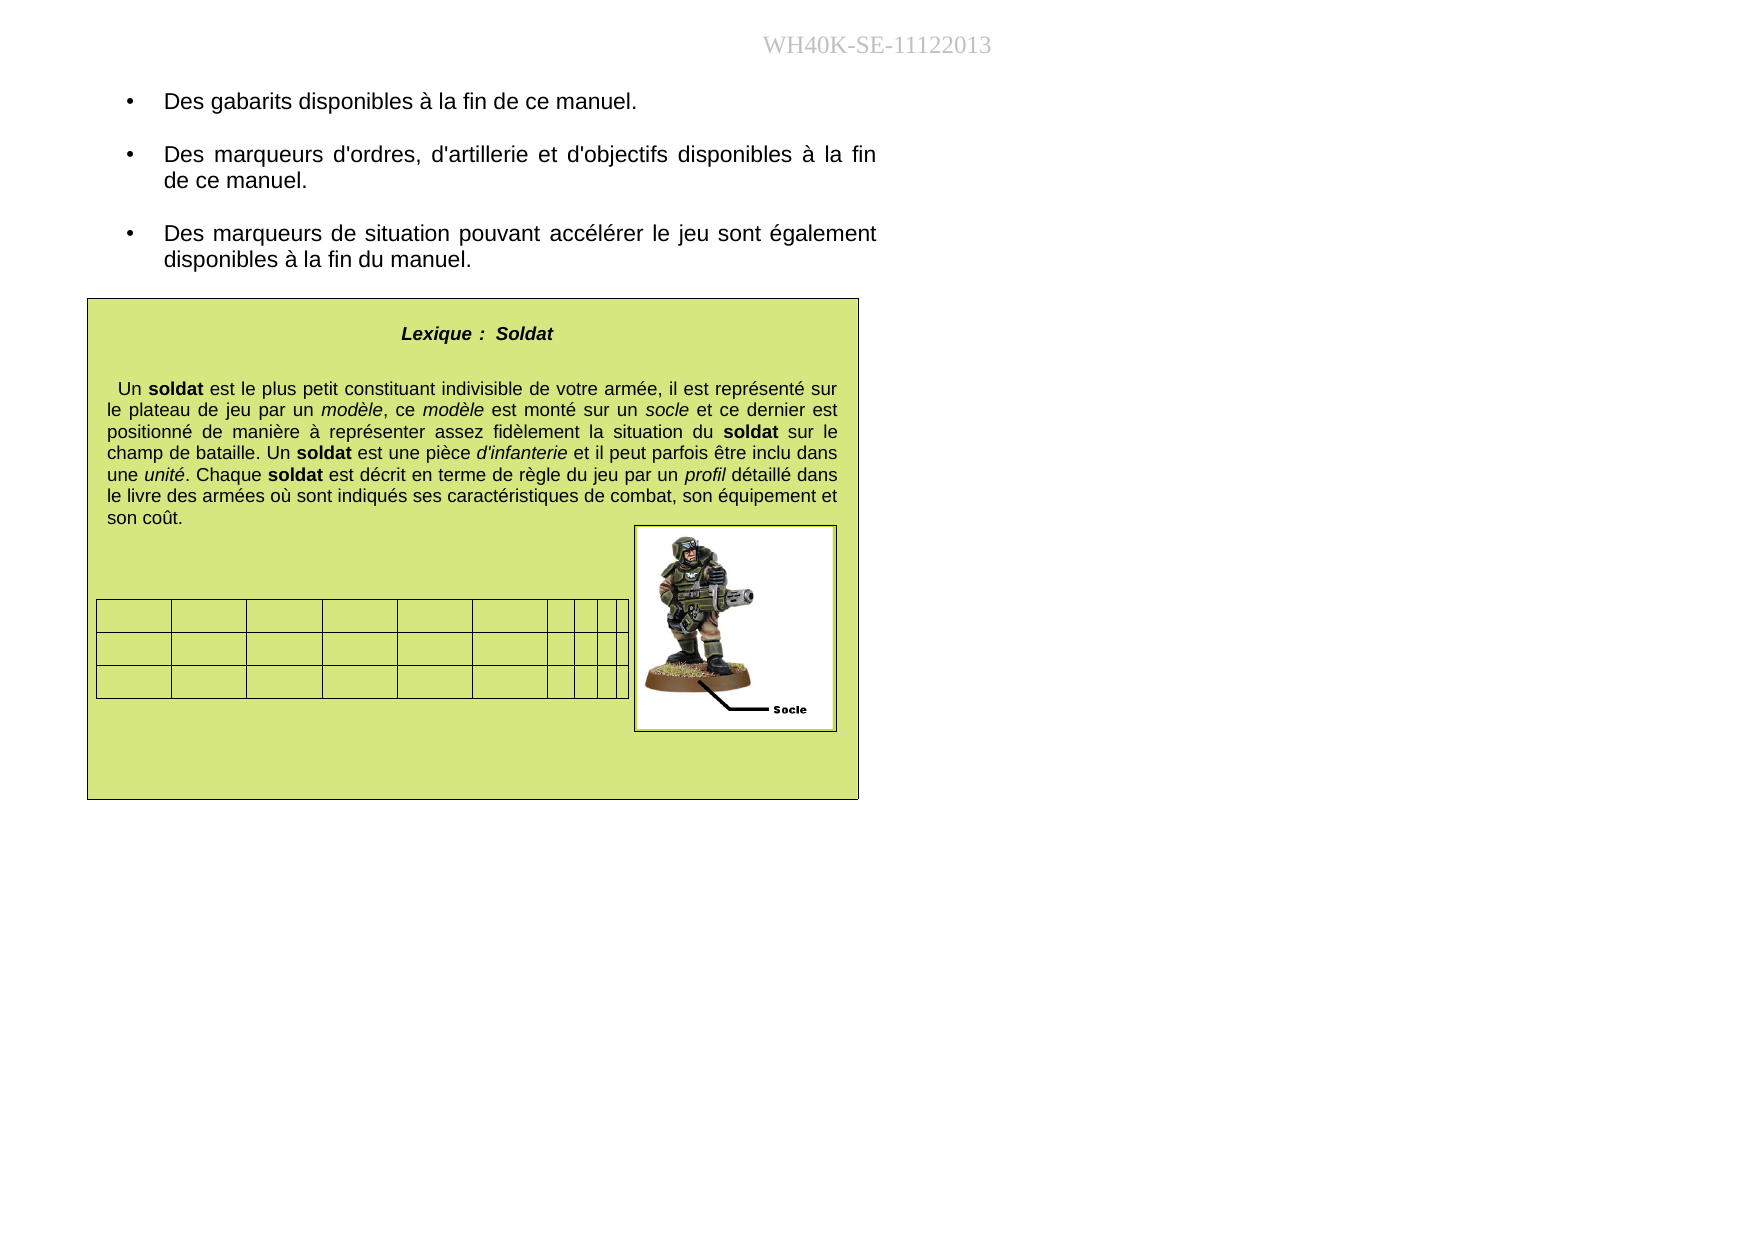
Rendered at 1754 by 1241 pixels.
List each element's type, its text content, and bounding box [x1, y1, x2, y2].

table_cell [548, 666, 574, 698]
table_cell [97, 666, 171, 698]
table_cell [247, 633, 322, 665]
table_header [97, 600, 171, 632]
table_cell [172, 666, 246, 698]
list Un soldat est le plus petit constituant indivisible de votre armée, il est représenté sur le plateau de jeu par un modèle, ce modèle est monté sur un socle et ce dernier est positionné de manière à représenter assez fidèlement la situation du soldat sur le champ de bataille. Un soldat est une pièce d'infanterie et il peut parfois être inclu dans une unité. Chaque soldat est décrit en terme de règle du jeu par un profil détaillé dans le livre des armées où sont indiqués ses caractéristiques de combat, son équipement et son coût. [107, 377, 838, 528]
table_cell [97, 633, 171, 665]
table_cell [598, 666, 616, 698]
list Lexique : Soldat [107, 323, 838, 345]
table_header [575, 600, 597, 632]
table_cell [575, 633, 597, 665]
table_cell [323, 666, 397, 698]
table_header [247, 600, 322, 632]
table_cell [617, 633, 628, 665]
table_header [323, 600, 397, 632]
picture [637, 527, 833, 729]
table_cell [548, 633, 574, 665]
table_cell [172, 633, 246, 665]
table_header [172, 600, 246, 632]
table_header [548, 600, 574, 632]
table_header [598, 600, 616, 632]
table_cell [473, 633, 547, 665]
list Des marqueurs de situation pouvant accélérer le jeu sont également disponibles à la fin du manuel. [126, 205, 877, 272]
table_header [398, 600, 472, 632]
table_cell [575, 666, 597, 698]
table_cell [473, 666, 547, 698]
table_cell [617, 666, 628, 698]
table_cell [398, 666, 472, 698]
list [635, 526, 836, 731]
list Des gabarits disponibles à la fin de ce manuel. [126, 88, 877, 114]
table_cell [398, 633, 472, 665]
table_cell [598, 633, 616, 665]
table_cell [247, 666, 322, 698]
list Des marqueurs d'ordres, d'artillerie et d'objectifs disponibles à la fin de ce manuel. [126, 126, 877, 193]
table_cell [323, 633, 397, 665]
table_header [473, 600, 547, 632]
table_header [617, 600, 628, 632]
